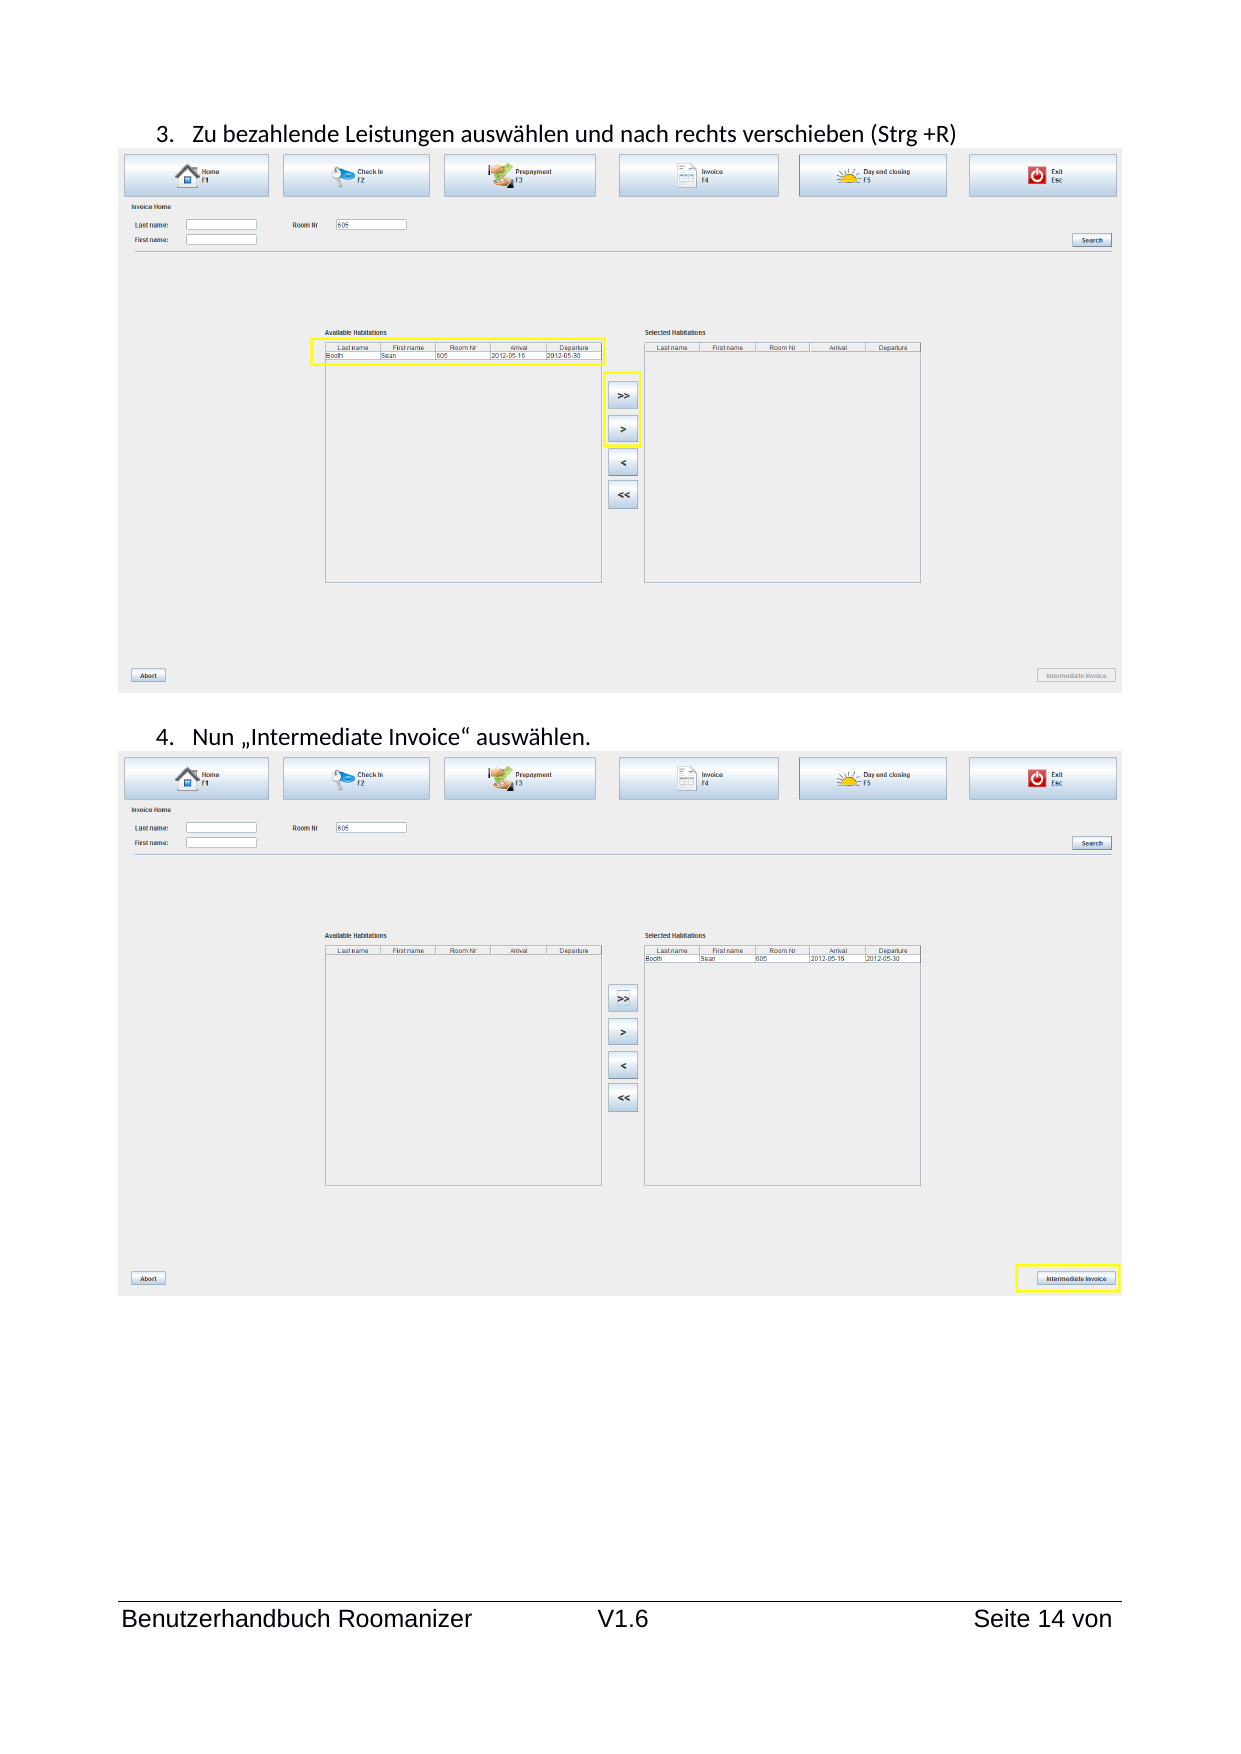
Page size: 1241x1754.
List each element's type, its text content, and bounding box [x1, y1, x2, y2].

list Nun „Intermediate Invoice“ auswählen. [156, 721, 1122, 751]
picture [118, 751, 1123, 1296]
picture [118, 148, 1123, 693]
list Zu bezahlende Leistungen auswählen und nach rechts verschieben (Strg +R) [156, 118, 1122, 148]
